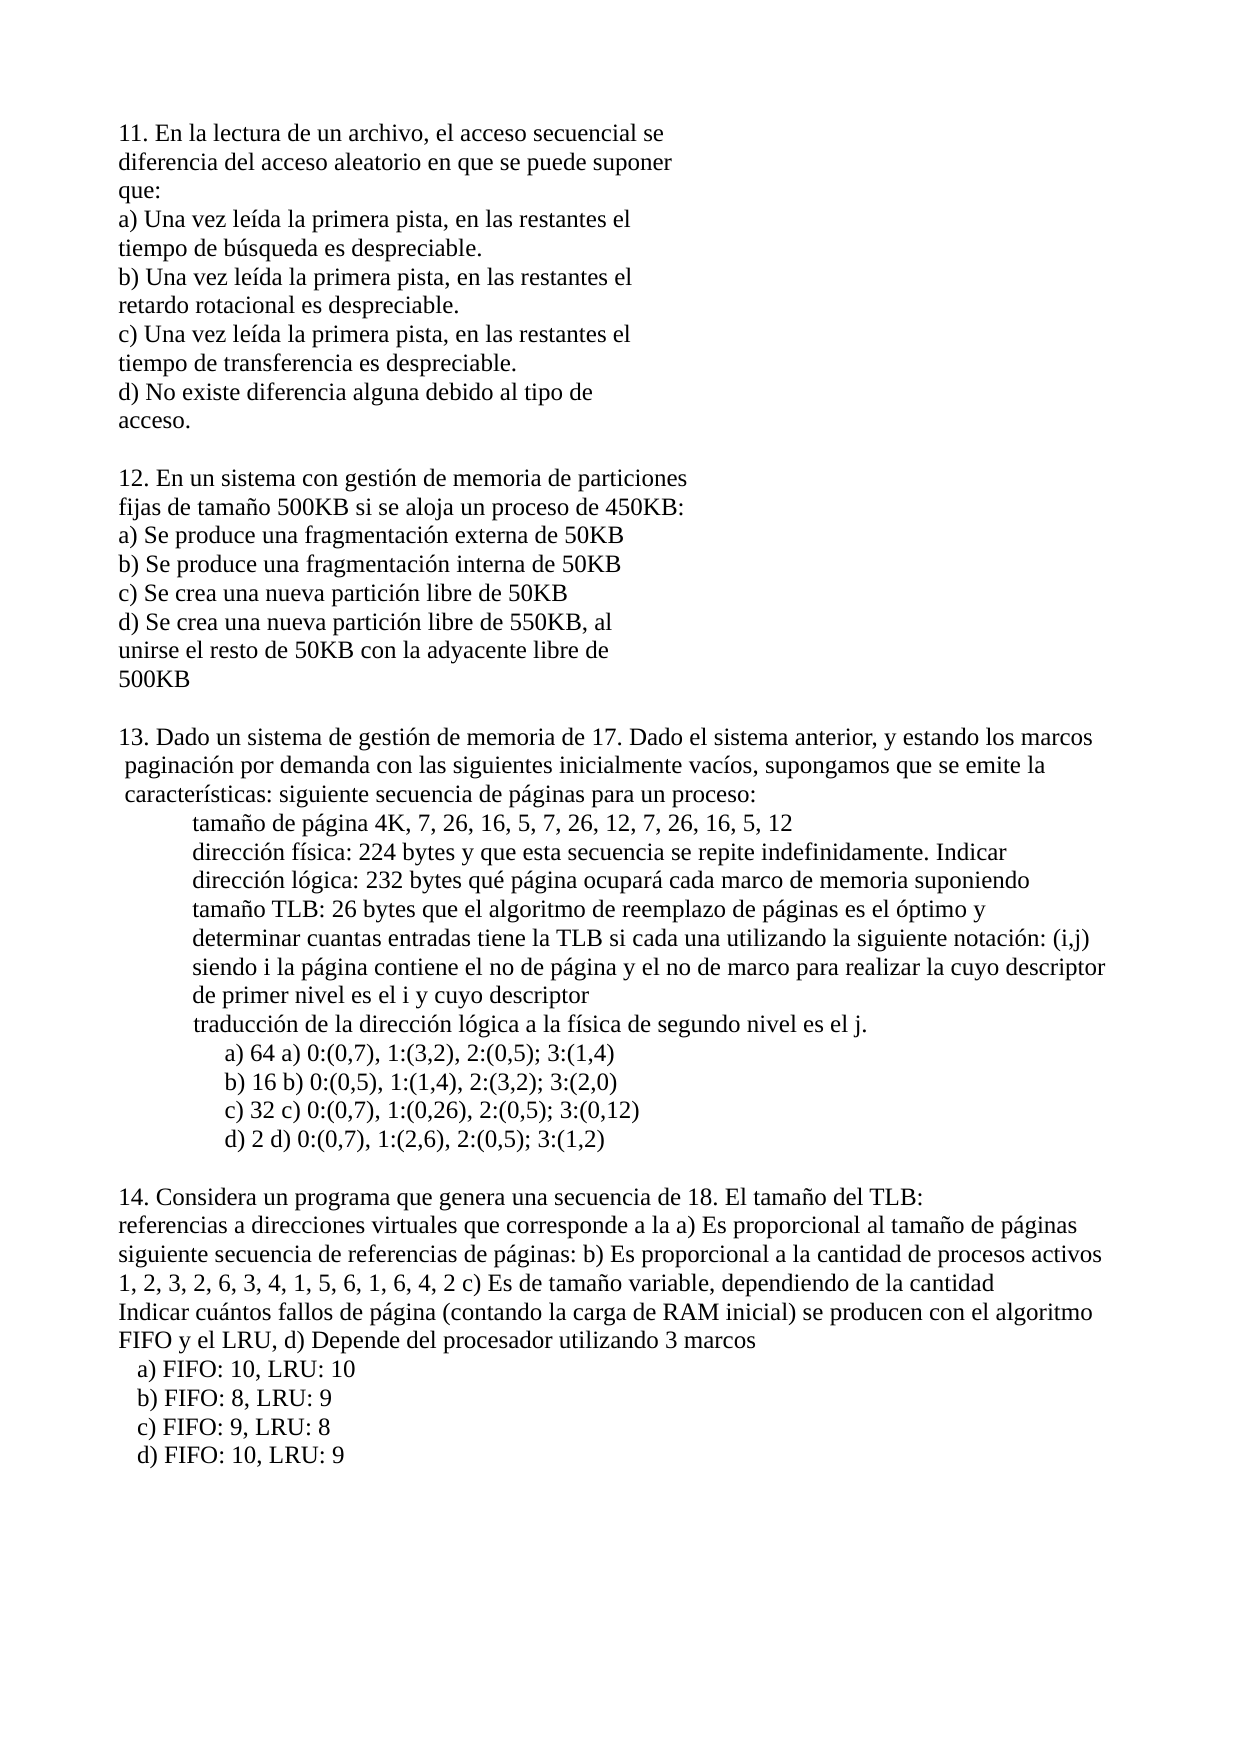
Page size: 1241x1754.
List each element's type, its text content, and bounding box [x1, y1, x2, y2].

text tamaño de página 4K, 7, 26, 16, 5, 7, 26, 12, 7, 26, 16, 5, 12 [118, 808, 1122, 837]
text 11. En la lectura de un archivo, el acceso secuencial se [118, 118, 1122, 147]
text unirse el resto de 50KB con la adyacente libre de [118, 636, 1122, 664]
text a) Una vez leída la primera pista, en las restantes el [118, 204, 1122, 233]
text a) 64 a) 0:(0,7), 1:(3,2), 2:(0,5); 3:(1,4) [118, 1038, 1122, 1067]
text d) Se crea una nueva partición libre de 550KB, al [118, 607, 1122, 636]
text dirección lógica: 232 bytes qué página ocupará cada marco de memoria suponiendo [118, 866, 1122, 894]
text que: [118, 176, 1122, 204]
text b) 16 b) 0:(0,5), 1:(1,4), 2:(3,2); 3:(2,0) [118, 1067, 1122, 1096]
text 14. Considera un programa que genera una secuencia de 18. El tamaño del TLB: [118, 1182, 1122, 1211]
text c) FIFO: 9, LRU: 8 [118, 1412, 1122, 1441]
text b) Una vez leída la primera pista, en las restantes el [118, 262, 1122, 291]
text traducción de la dirección lógica a la física de segundo nivel es el j. [118, 1009, 1122, 1038]
text referencias a direcciones virtuales que corresponde a la a) Es proporcional al tamaño de páginas [118, 1211, 1122, 1239]
text d) 2 d) 0:(0,7), 1:(2,6), 2:(0,5); 3:(1,2) [118, 1124, 1122, 1153]
text c) 32 c) 0:(0,7), 1:(0,26), 2:(0,5); 3:(0,12) [118, 1096, 1122, 1124]
text b) Se produce una fragmentación interna de 50KB [118, 549, 1122, 578]
text b) FIFO: 8, LRU: 9 [118, 1383, 1122, 1412]
text características: siguiente secuencia de páginas para un proceso: [118, 779, 1122, 808]
text d) No existe diferencia alguna debido al tipo de [118, 377, 1122, 406]
text determinar cuantas entradas tiene la TLB si cada una utilizando la siguiente notación: (i,j) siendo i la página contiene el no de página y el no de marco para realizar la cuyo descriptor de primer nivel es el i y cuyo descriptor [118, 923, 1122, 1009]
text diferencia del acceso aleatorio en que se puede suponer [118, 147, 1122, 176]
text tiempo de búsqueda es despreciable. [118, 233, 1122, 262]
text fijas de tamaño 500KB si se aloja un proceso de 450KB: [118, 492, 1122, 521]
text siguiente secuencia de referencias de páginas: b) Es proporcional a la cantidad de procesos activos [118, 1239, 1122, 1268]
text paginación por demanda con las siguientes inicialmente vacíos, supongamos que se emite la [118, 751, 1122, 779]
text 13. Dado un sistema de gestión de memoria de 17. Dado el sistema anterior, y estando los marcos [118, 722, 1122, 751]
text 12. En un sistema con gestión de memoria de particiones [118, 463, 1122, 492]
text d) FIFO: 10, LRU: 9 [118, 1441, 1122, 1469]
text dirección física: 224 bytes y que esta secuencia se repite indefinidamente. Indicar [118, 837, 1122, 866]
text 1, 2, 3, 2, 6, 3, 4, 1, 5, 6, 1, 6, 4, 2 c) Es de tamaño variable, dependiendo de la cantidad [118, 1268, 1122, 1297]
text tamaño TLB: 26 bytes que el algoritmo de reemplazo de páginas es el óptimo y [118, 894, 1122, 923]
text 500KB [118, 664, 1122, 693]
text a) FIFO: 10, LRU: 10 [118, 1354, 1122, 1383]
text acceso. [118, 406, 1122, 434]
text a) Se produce una fragmentación externa de 50KB [118, 521, 1122, 549]
text c) Una vez leída la primera pista, en las restantes el [118, 319, 1122, 348]
text retardo rotacional es despreciable. [118, 291, 1122, 319]
text Indicar cuántos fallos de página (contando la carga de RAM inicial) se producen con el algoritmo FIFO y el LRU, d) Depende del procesador utilizando 3 marcos [118, 1297, 1122, 1354]
text tiempo de transferencia es despreciable. [118, 348, 1122, 377]
text c) Se crea una nueva partición libre de 50KB [118, 578, 1122, 607]
